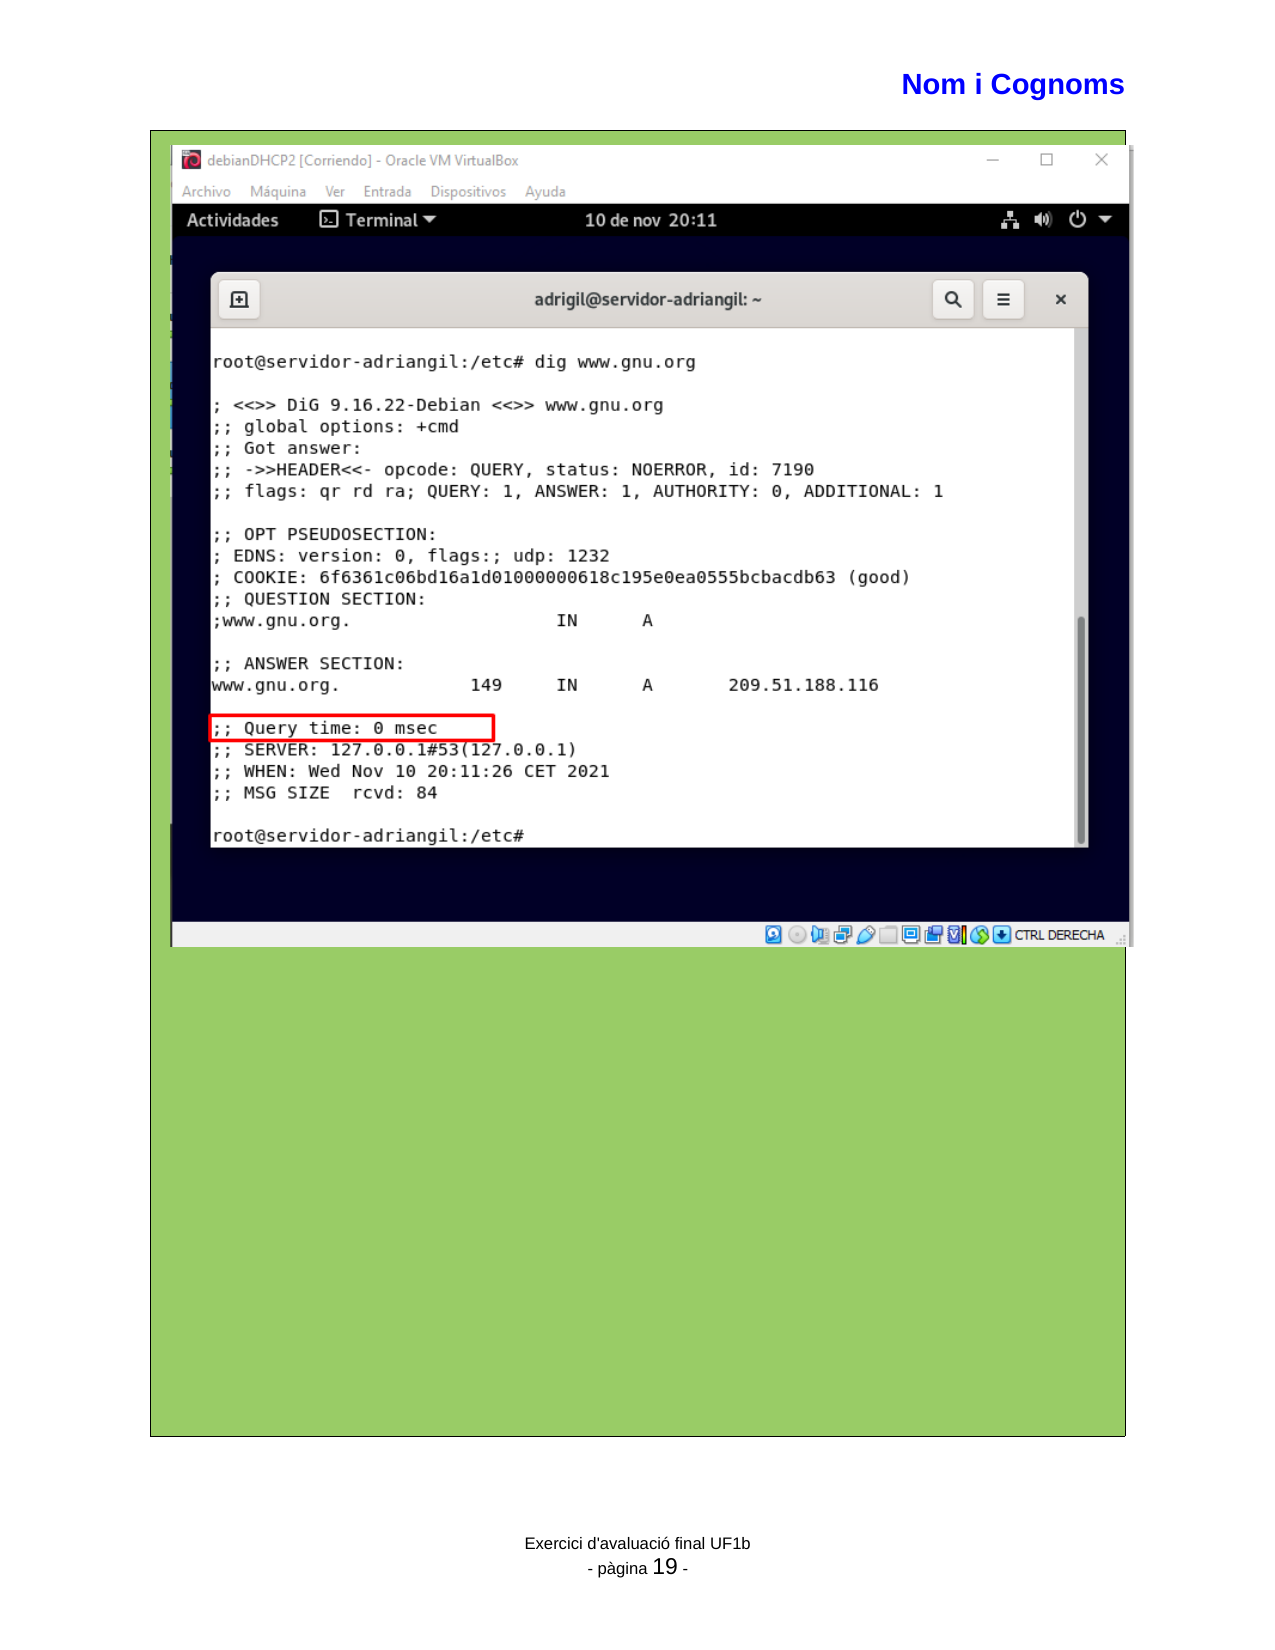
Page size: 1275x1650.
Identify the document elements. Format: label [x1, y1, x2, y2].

picture [170, 145, 1134, 947]
table_cell [151, 131, 1125, 1436]
